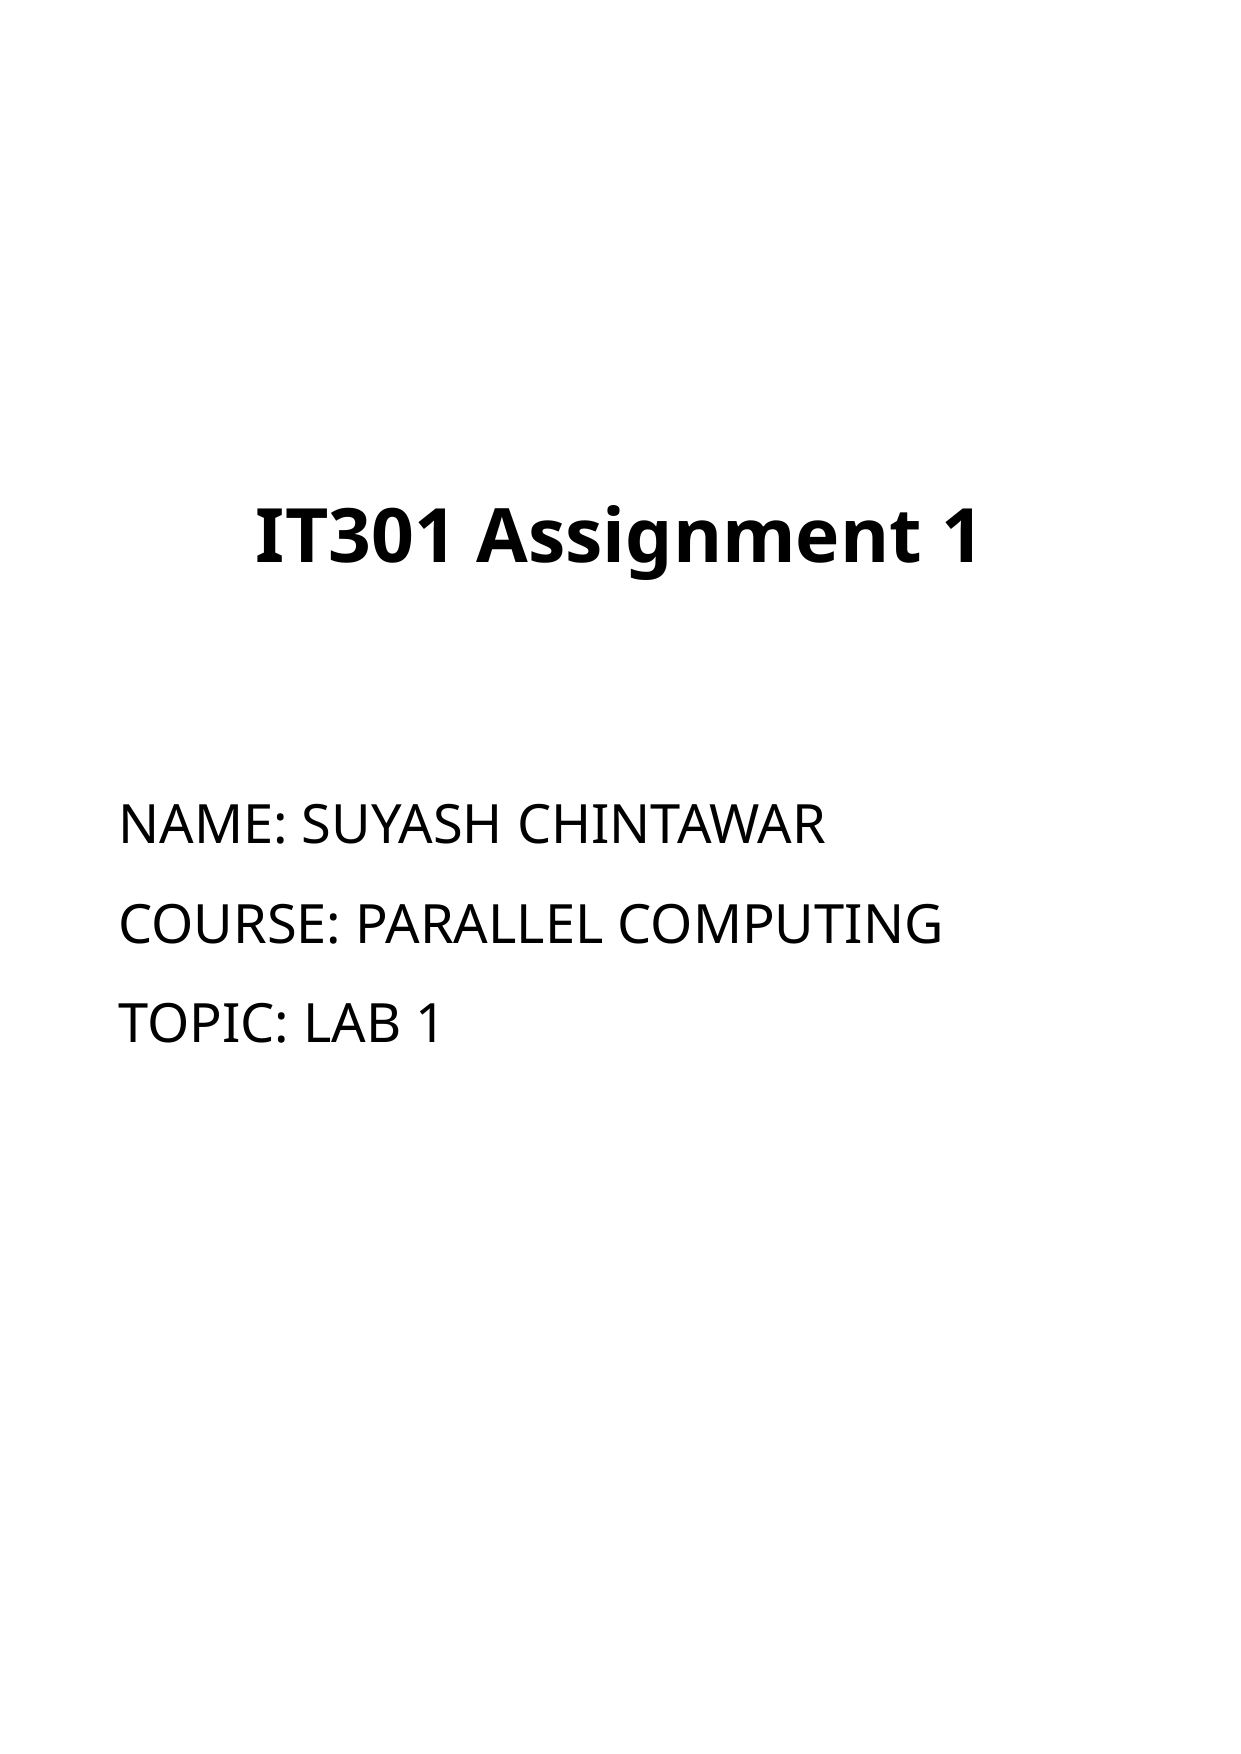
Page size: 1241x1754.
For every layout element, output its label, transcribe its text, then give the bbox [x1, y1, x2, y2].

text NAME: SUYASH CHINTAWAR [118, 786, 1122, 860]
text TOPIC: LAB 1 [118, 985, 1122, 1058]
text COURSE: PARALLEL COMPUTING [118, 885, 1122, 959]
text IT301 Assignment 1 [118, 482, 1122, 584]
